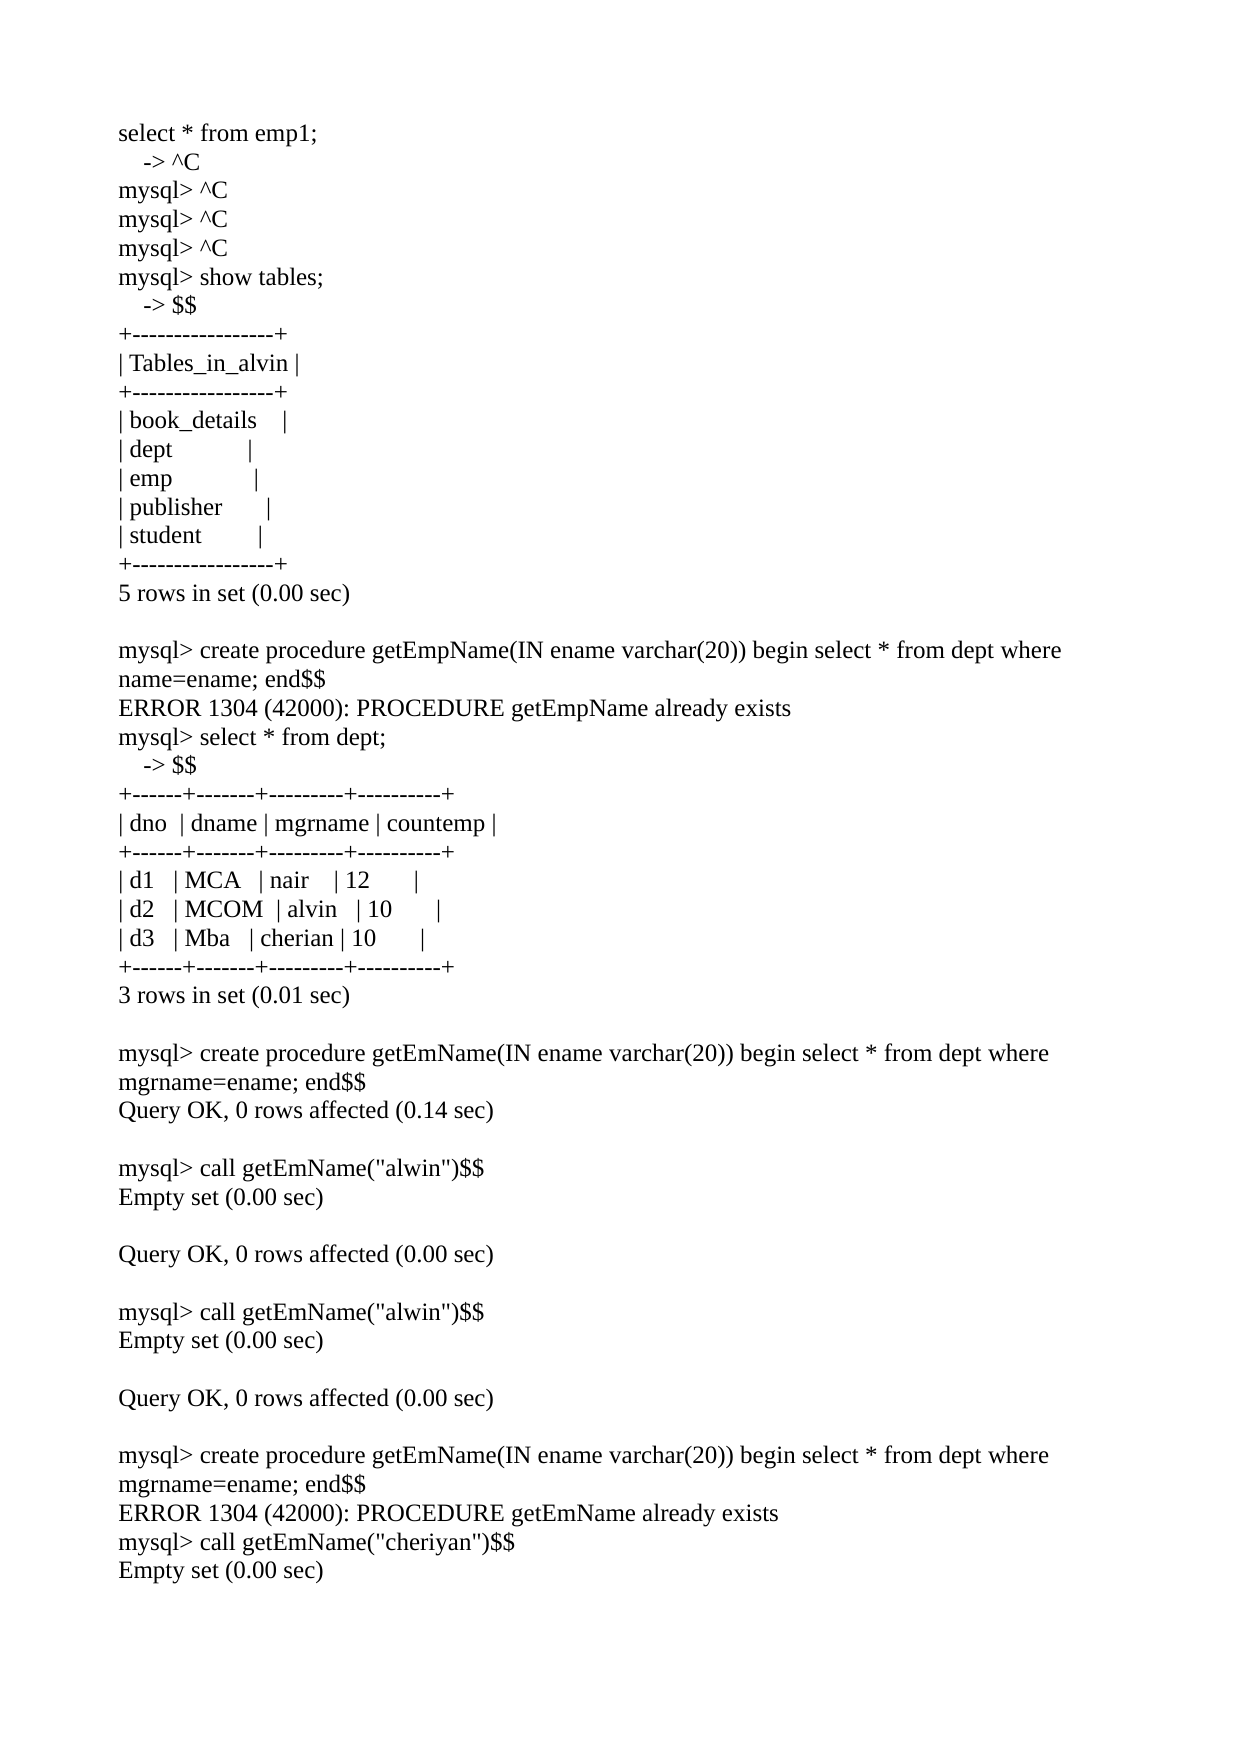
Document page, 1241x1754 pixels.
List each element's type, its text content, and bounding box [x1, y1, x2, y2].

text -> $$ [118, 291, 1122, 319]
text | dno | dname | mgrname | countemp | [118, 808, 1122, 837]
text | dept | [118, 434, 1122, 463]
text Query OK, 0 rows affected (0.00 sec) [118, 1239, 1122, 1268]
text Empty set (0.00 sec) [118, 1326, 1122, 1354]
text mysql> ^C [118, 204, 1122, 233]
text Empty set (0.00 sec) [118, 1182, 1122, 1211]
text mysql> select * from dept; [118, 722, 1122, 751]
text mysql> ^C [118, 233, 1122, 262]
text ERROR 1304 (42000): PROCEDURE getEmpName already exists [118, 693, 1122, 722]
text 3 rows in set (0.01 sec) [118, 981, 1122, 1009]
text mysql> ^C [118, 176, 1122, 204]
text Empty set (0.00 sec) [118, 1556, 1122, 1584]
text | Tables_in_alvin | [118, 348, 1122, 377]
text mysql> call getEmName("alwin")$$ [118, 1297, 1122, 1326]
text | d1 | MCA | nair | 12 | [118, 866, 1122, 894]
text +------+-------+---------+----------+ [118, 779, 1122, 808]
text | d2 | MCOM | alvin | 10 | [118, 894, 1122, 923]
text mysql> call getEmName("cheriyan")$$ [118, 1527, 1122, 1556]
text +-----------------+ [118, 549, 1122, 578]
text | student | [118, 521, 1122, 549]
text Query OK, 0 rows affected (0.14 sec) [118, 1096, 1122, 1124]
text +------+-------+---------+----------+ [118, 952, 1122, 981]
text -> $$ [118, 751, 1122, 779]
text +-----------------+ [118, 377, 1122, 406]
text +-----------------+ [118, 319, 1122, 348]
text mysql> create procedure getEmName(IN ename varchar(20)) begin select * from dept where mgrname=ename; end$$ [118, 1441, 1122, 1498]
text ERROR 1304 (42000): PROCEDURE getEmName already exists [118, 1498, 1122, 1527]
text 5 rows in set (0.00 sec) [118, 578, 1122, 607]
text mysql> call getEmName("alwin")$$ [118, 1153, 1122, 1182]
text mysql> create procedure getEmName(IN ename varchar(20)) begin select * from dept where mgrname=ename; end$$ [118, 1038, 1122, 1096]
text +------+-------+---------+----------+ [118, 837, 1122, 866]
text mysql> create procedure getEmpName(IN ename varchar(20)) begin select * from dept where name=ename; end$$ [118, 636, 1122, 693]
text | emp | [118, 463, 1122, 492]
text | book_details | [118, 406, 1122, 434]
text | publisher | [118, 492, 1122, 521]
text Query OK, 0 rows affected (0.00 sec) [118, 1383, 1122, 1412]
text mysql> show tables; [118, 262, 1122, 291]
text select * from emp1; [118, 118, 1122, 147]
text -> ^C [118, 147, 1122, 176]
text | d3 | Mba | cherian | 10 | [118, 923, 1122, 952]
